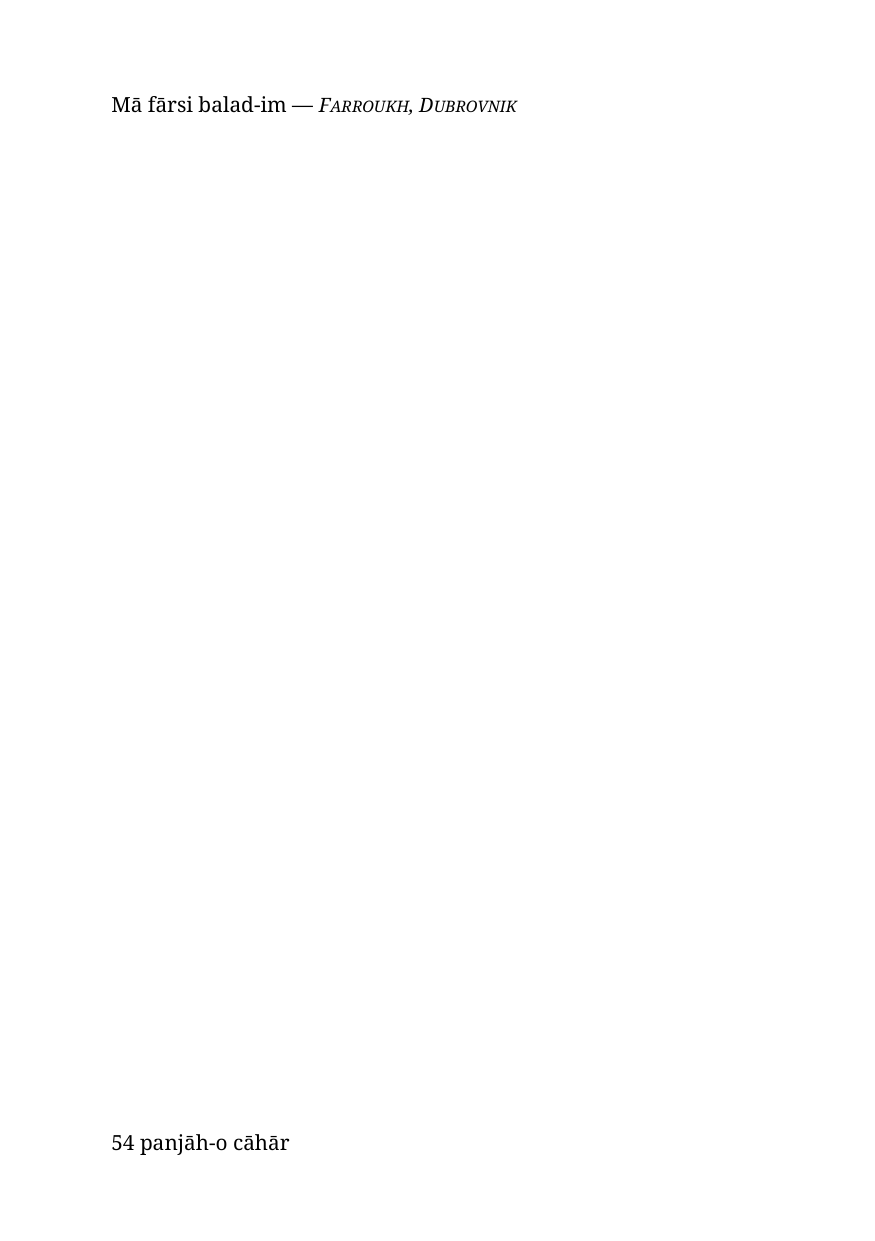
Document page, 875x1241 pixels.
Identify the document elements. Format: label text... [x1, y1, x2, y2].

text 54 panjāh-o cāhār [111, 1128, 763, 1157]
